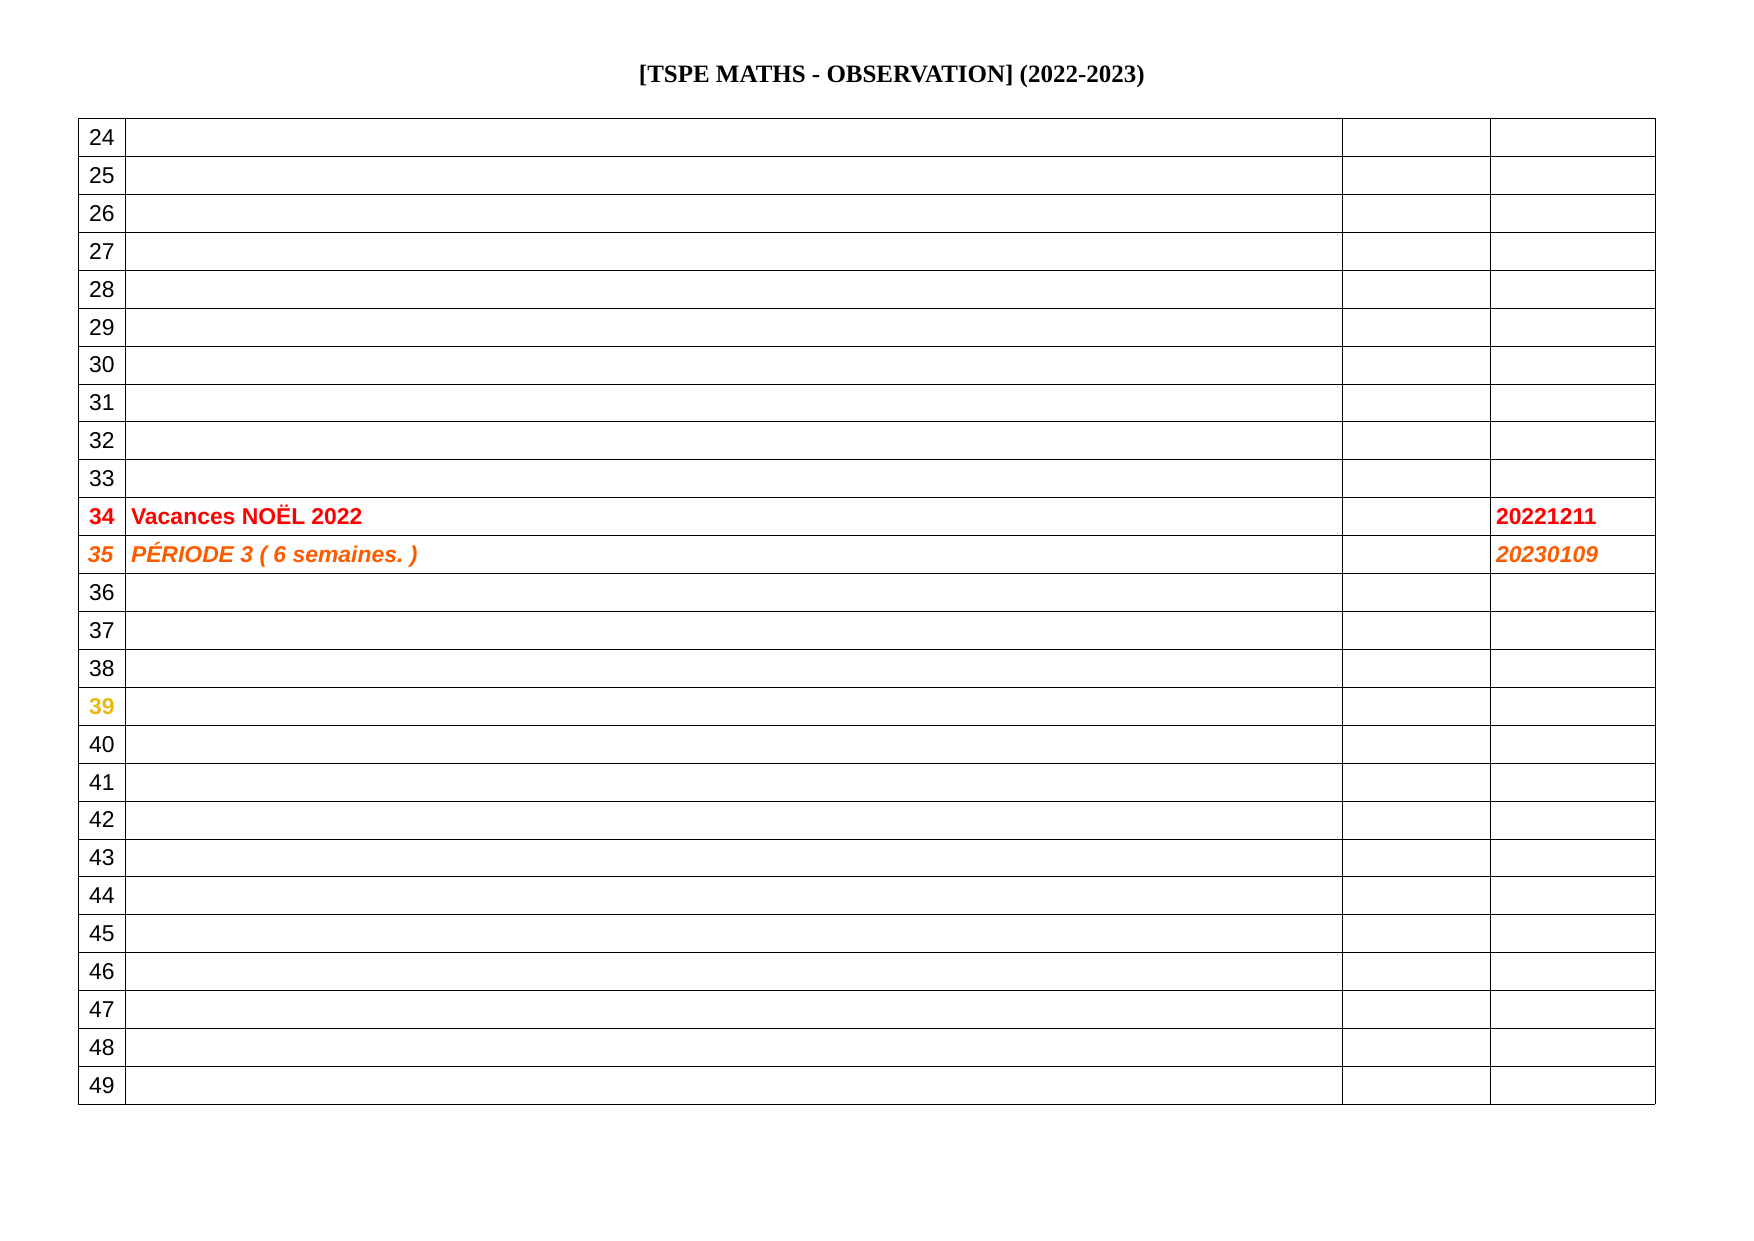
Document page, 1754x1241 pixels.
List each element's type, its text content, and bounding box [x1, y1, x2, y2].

table_cell [126, 840, 1342, 876]
table_cell [126, 764, 1342, 801]
table_cell [1491, 422, 1655, 459]
table_cell 42 [79, 802, 125, 838]
table_cell [126, 309, 1342, 346]
table_cell [126, 119, 1342, 156]
table_cell [126, 460, 1342, 497]
table_cell [1343, 688, 1490, 725]
table_cell [1491, 347, 1655, 383]
table_cell [126, 385, 1342, 421]
table_cell 47 [79, 991, 125, 1028]
table_cell [1343, 953, 1490, 990]
table_cell Vacances NOËL 2022 [126, 498, 1342, 535]
table_cell 34 [79, 498, 125, 535]
table_cell [1491, 726, 1655, 763]
table_cell 33 [79, 460, 125, 497]
table_cell [1343, 991, 1490, 1028]
table_cell 49 [79, 1067, 125, 1104]
table_cell [1343, 385, 1490, 421]
table_cell [126, 574, 1342, 611]
table_cell [1491, 157, 1655, 194]
table_cell 46 [79, 953, 125, 990]
table_cell 31 [79, 385, 125, 421]
table_cell [1343, 877, 1490, 914]
table_cell 41 [79, 764, 125, 801]
table_cell 26 [79, 195, 125, 232]
table_cell [126, 802, 1342, 838]
table_cell 38 [79, 650, 125, 687]
table_cell [1491, 612, 1655, 649]
table_cell [1491, 195, 1655, 232]
table_cell 45 [79, 915, 125, 952]
table_cell [1343, 574, 1490, 611]
table_cell [126, 157, 1342, 194]
table_cell [1343, 347, 1490, 383]
table_cell [1343, 498, 1490, 535]
table_cell [1491, 953, 1655, 990]
table_cell [1343, 233, 1490, 270]
table_cell [126, 688, 1342, 725]
table_cell 43 [79, 840, 125, 876]
table_cell 44 [79, 877, 125, 914]
table_cell [126, 650, 1342, 687]
table_cell [1491, 840, 1655, 876]
table_cell [1343, 536, 1490, 573]
table_cell [1491, 460, 1655, 497]
table_cell [1343, 726, 1490, 763]
table_cell [126, 422, 1342, 459]
table_cell [1491, 688, 1655, 725]
table_cell [126, 877, 1342, 914]
table_cell 20221211 [1491, 498, 1655, 535]
table_cell PÉRIODE 3 ( 6 semaines. ) [126, 536, 1342, 573]
table_cell 36 [79, 574, 125, 611]
table_cell [1343, 157, 1490, 194]
table_cell [1343, 840, 1490, 876]
table_cell [1491, 119, 1655, 156]
table_cell 20230109 [1491, 536, 1655, 573]
table_cell [1491, 574, 1655, 611]
table_cell [1491, 915, 1655, 952]
table_cell [126, 1067, 1342, 1104]
table_cell 37 [79, 612, 125, 649]
table_cell [1491, 802, 1655, 838]
table_cell [126, 347, 1342, 383]
table_cell [1491, 1067, 1655, 1104]
table_cell [126, 271, 1342, 308]
table_cell [126, 915, 1342, 952]
table_cell [1343, 764, 1490, 801]
table_cell [1491, 764, 1655, 801]
table_cell [1343, 915, 1490, 952]
table_cell [1343, 422, 1490, 459]
table_cell [1491, 271, 1655, 308]
table_cell [126, 991, 1342, 1028]
table_cell [1343, 271, 1490, 308]
table_cell [1343, 119, 1490, 156]
table_cell [126, 726, 1342, 763]
table_cell 32 [79, 422, 125, 459]
table_cell 39 [79, 688, 125, 725]
table_cell [1343, 309, 1490, 346]
table_cell [1343, 1029, 1490, 1066]
table_cell [1343, 612, 1490, 649]
table_cell [1343, 802, 1490, 838]
table_cell [1343, 1067, 1490, 1104]
table_cell [1343, 650, 1490, 687]
table_cell [126, 195, 1342, 232]
table_cell [126, 233, 1342, 270]
table_cell [126, 1029, 1342, 1066]
table_cell [1343, 195, 1490, 232]
table_cell 40 [79, 726, 125, 763]
table_cell 27 [79, 233, 125, 270]
table_cell 48 [79, 1029, 125, 1066]
table_cell 25 [79, 157, 125, 194]
table_cell [1343, 460, 1490, 497]
table_cell [1491, 991, 1655, 1028]
table_cell [1491, 1029, 1655, 1066]
table_cell 28 [79, 271, 125, 308]
table_cell 35 [79, 536, 125, 573]
table_cell [1491, 877, 1655, 914]
table_cell [1491, 385, 1655, 421]
table_cell 30 [79, 347, 125, 383]
table_cell [1491, 309, 1655, 346]
table_cell [126, 612, 1342, 649]
table_cell 24 [79, 119, 125, 156]
table_cell [1491, 650, 1655, 687]
table_cell [1491, 233, 1655, 270]
table_cell 29 [79, 309, 125, 346]
table_cell [126, 953, 1342, 990]
